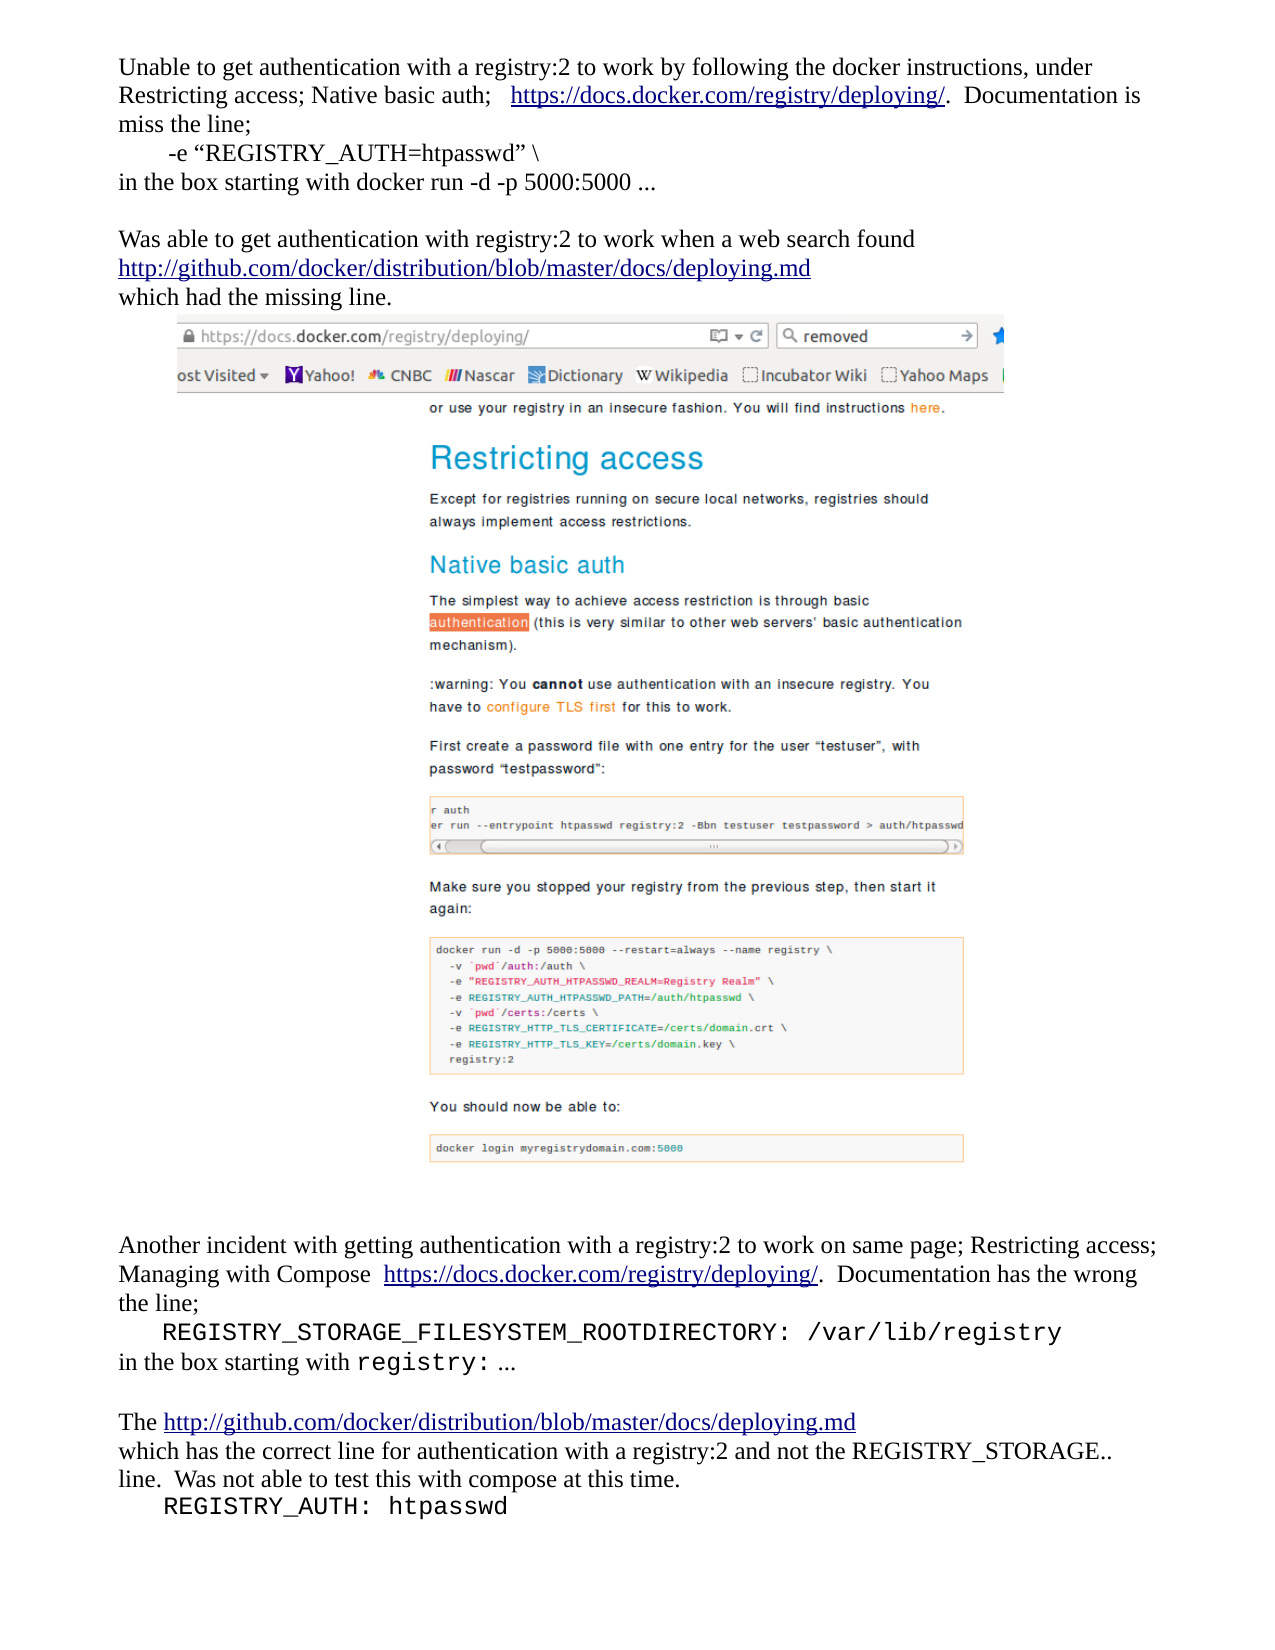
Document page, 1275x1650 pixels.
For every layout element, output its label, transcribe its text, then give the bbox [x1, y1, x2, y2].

text which had the missing line. [118, 282, 1157, 310]
text -e “REGISTRY_AUTH=htpasswd” \ [118, 138, 1157, 167]
text in the box starting with docker run -d -p 5000:5000 ... [118, 167, 1157, 195]
text which has the correct line for authentication with a registry:2 and not the REGISTRY_STORAGE.. line. Was not able to test this with compose at this time. [118, 1436, 1157, 1493]
text Another incident with getting authentication with a registry:2 to work on same page; Restricting access; Managing with Compose https://docs.docker.com/registry/deploying/. Documentation has the wrong the line; [118, 1230, 1157, 1317]
text Was able to get authentication with registry:2 to work when a web search found http://github.com/docker/distribution/blob/master/docs/deploying.md [118, 224, 1157, 282]
text The http://github.com/docker/distribution/blob/master/docs/deploying.md [118, 1407, 1157, 1436]
text Unable to get authentication with a registry:2 to work by following the docker instructions, under Restricting access; Native basic auth; https://docs.docker.com/registry/deploying/. Documentation is miss the line; [118, 52, 1157, 138]
text REGISTRY_AUTH: htpasswd [118, 1493, 1157, 1522]
text in the box starting with registry: ... [118, 1347, 1157, 1378]
text REGISTRY_STORAGE_FILESYSTEM_ROOTDIRECTORY: /var/lib/registry [118, 1317, 1157, 1347]
picture [177, 314, 1004, 1183]
